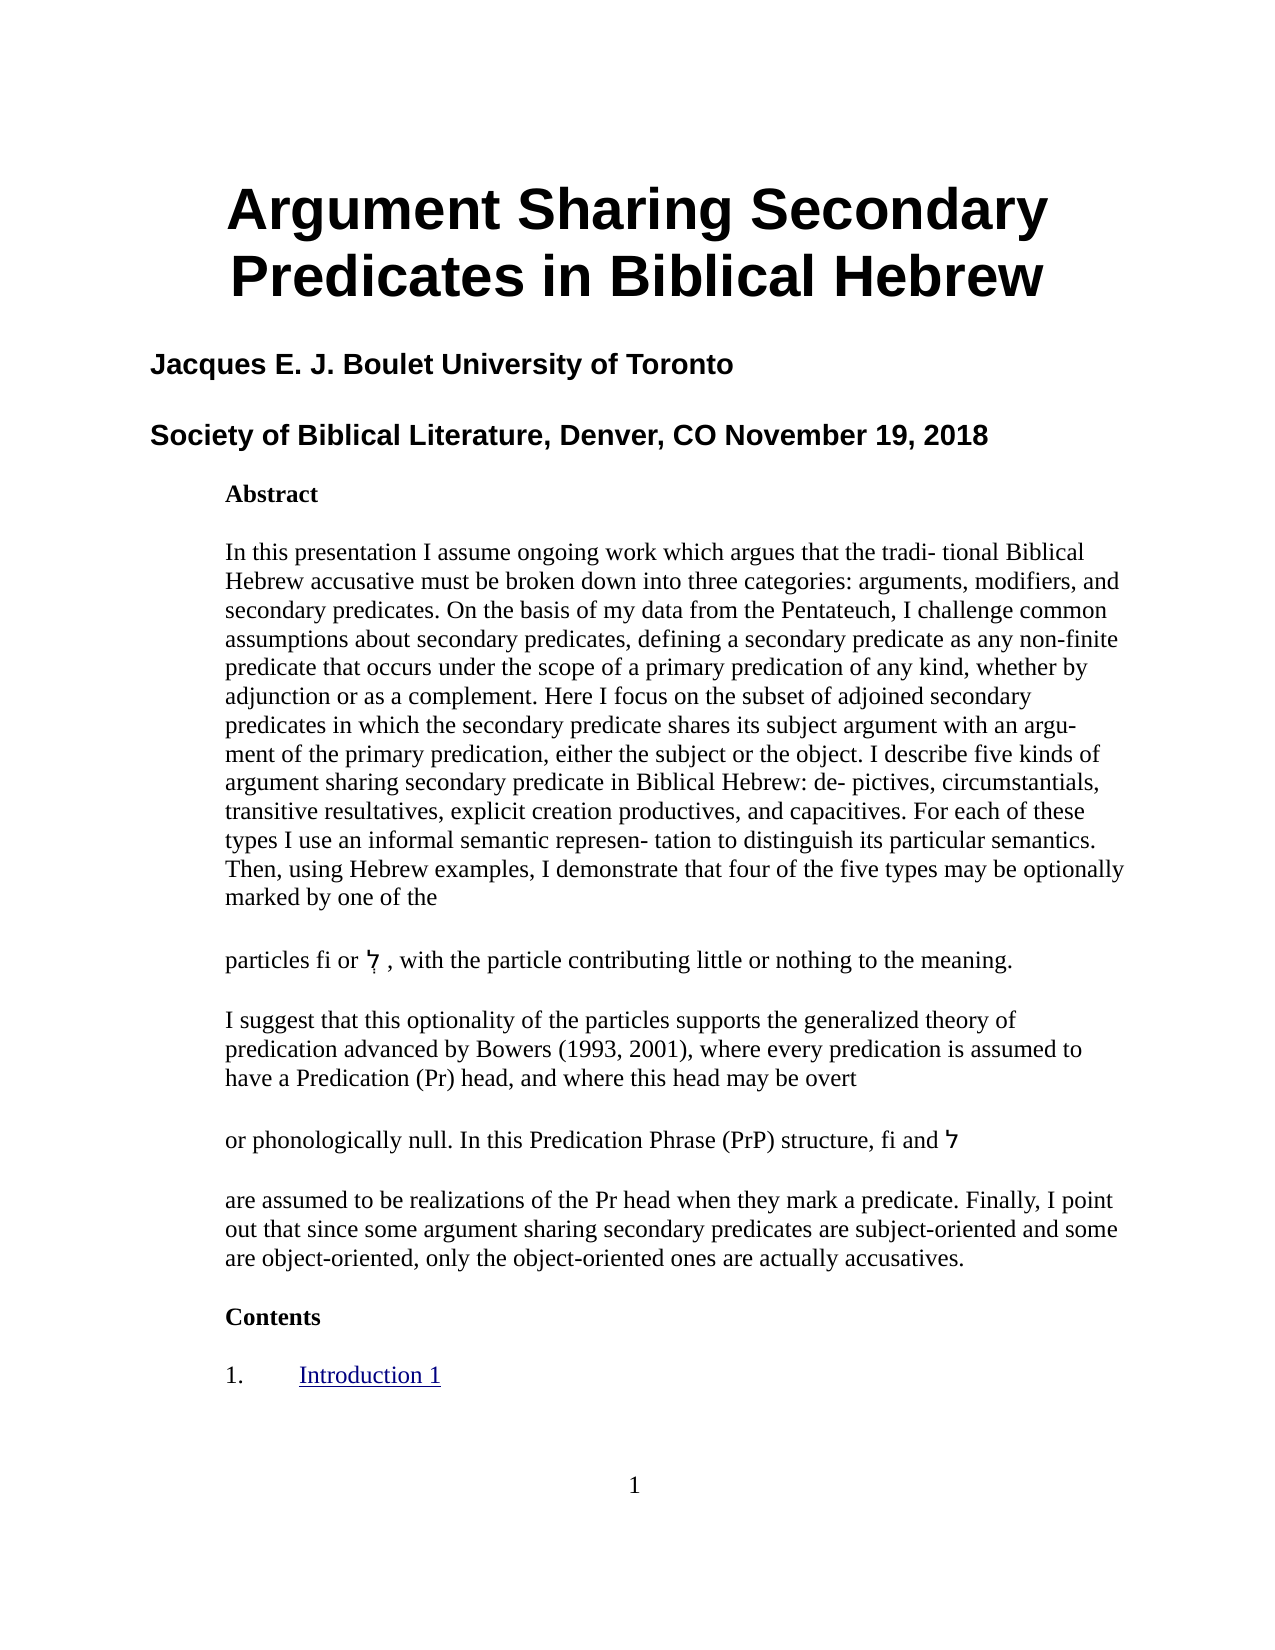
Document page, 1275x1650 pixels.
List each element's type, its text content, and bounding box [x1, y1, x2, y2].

title Argument Sharing Secondary Predicates in Biblical Hebrew [150, 175, 1125, 309]
subtitle Jacques E. J. Boulet University of Toronto [150, 347, 1125, 380]
text Contents [225, 1302, 1125, 1331]
subtitle Society of Biblical Literature, Denver, CO November 19, 2018 [150, 418, 1125, 451]
text I suggest that this optionality of the particles supports the generalized theory of predication advanced by Bowers (1993, 2001), where every predication is assumed to have a Predication (Pr) head, and where this head may be overt [225, 1005, 1125, 1092]
text particles fi or ְל , with the particle contributing little or nothing to the meaning. [225, 941, 1125, 975]
text or phonologically null. In this Predication Phrase (PrP) structure, fi and ל [225, 1122, 1125, 1156]
list Introduction 1 [225, 1361, 1125, 1389]
text are assumed to be realizations of the Pr head when they mark a predicate. Finally, I point out that since some argument sharing secondary predicates are subject-oriented and some are object-oriented, only the object-oriented ones are actually accusatives. [225, 1186, 1125, 1272]
text Abstract [225, 479, 1125, 507]
text In this presentation I assume ongoing work which argues that the tradi- tional Biblical Hebrew accusative must be broken down into three categories: arguments, modifiers, and secondary predicates. On the basis of my data from the Pentateuch, I challenge common assumptions about secondary predicates, defining a secondary predicate as any non-finite predicate that occurs under the scope of a primary predication of any kind, whether by adjunction or as a complement. Here I focus on the subset of adjoined secondary predicates in which the secondary predicate shares its subject argument with an argu- ment of the primary predication, either the subject or the object. I describe five kinds of argument sharing secondary predicate in Biblical Hebrew: de- pictives, circumstantials, transitive resultatives, explicit creation productives, and capacitives. For each of these types I use an informal semantic represen- tation to distinguish its particular semantics. Then, using Hebrew examples, I demonstrate that four of the five types may be optionally marked by one of the [225, 537, 1125, 911]
